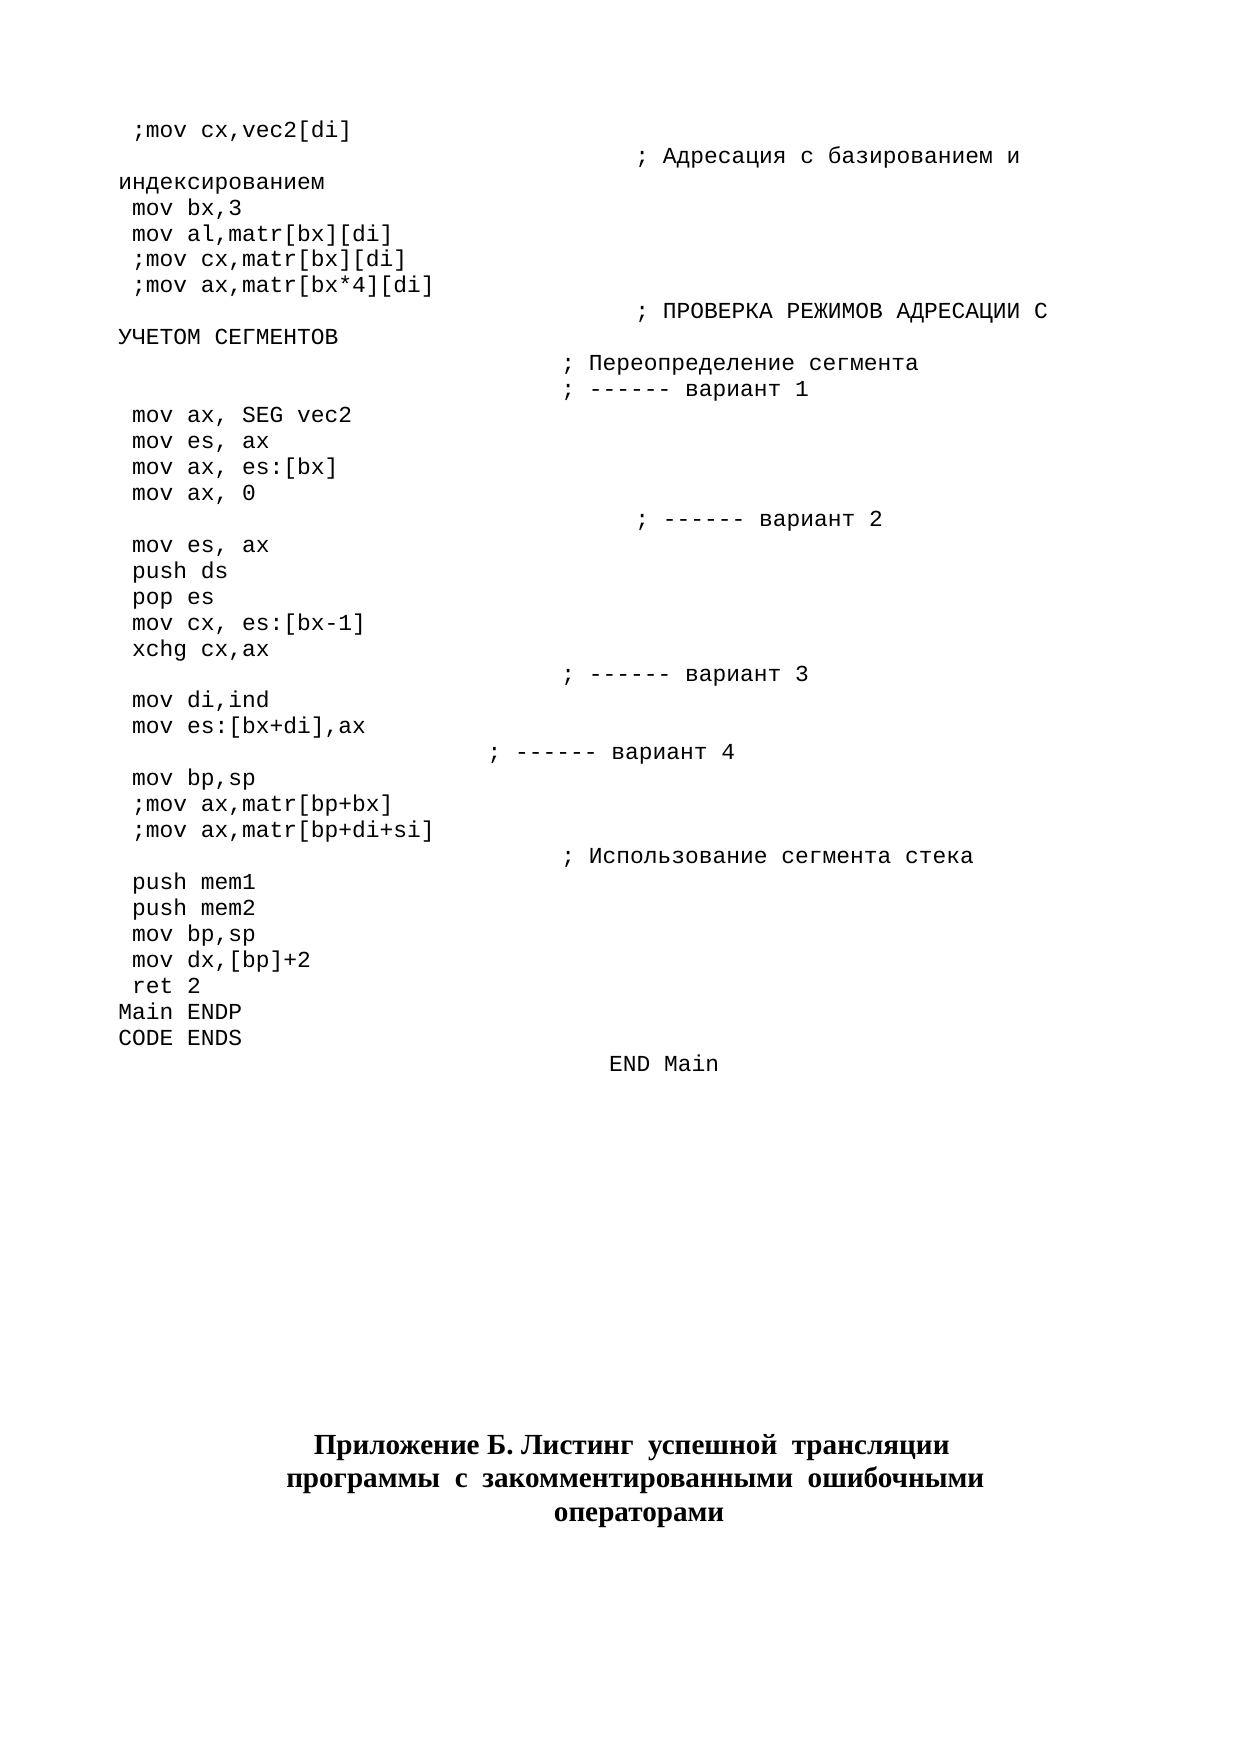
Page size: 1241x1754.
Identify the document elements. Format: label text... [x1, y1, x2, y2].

text mov ax, es:[bx] [118, 455, 1122, 481]
text mov cx, es:[bx-1] [118, 611, 1122, 637]
text mov bp,sp [118, 922, 1122, 948]
text Приложение Б. Листинг успешной трансляции [156, 1427, 1122, 1461]
text ; ------ вариант 2 [118, 507, 1122, 533]
text pop es [118, 585, 1122, 611]
text ;mov ax,matr[bp+bx] [118, 792, 1122, 818]
text mov ax, 0 [118, 481, 1122, 507]
text mov al,matr[bx][di] [118, 222, 1122, 248]
text ret 2 [118, 974, 1122, 1000]
text mov dx,[bp]+2 [118, 948, 1122, 974]
text ; Использование сегмента стека [118, 844, 1122, 870]
text Main ENDP [118, 1000, 1122, 1026]
text mov es:[bx+di],ax [118, 715, 1122, 741]
text ;mov ax,matr[bx*4][di] [118, 274, 1122, 300]
text ;mov cx,matr[bx][di] [118, 248, 1122, 274]
text ; ------ вариант 3 [118, 663, 1122, 689]
text END Main [118, 1052, 1122, 1078]
text ; Адресация с базированием и индексированием [118, 144, 1122, 196]
text push ds [118, 559, 1122, 585]
text CODE ENDS [118, 1026, 1122, 1052]
text ; ПРОВЕРКА РЕЖИМОВ АДРЕСАЦИИ С УЧЕТОМ СЕГМЕНТОВ [118, 300, 1122, 352]
text ; Переопределение сегмента [118, 352, 1122, 377]
text mov es, ax [118, 429, 1122, 455]
text mov es, ax [118, 533, 1122, 559]
text push mem1 [118, 870, 1122, 896]
text mov di,ind [118, 689, 1122, 715]
text программы с закомментированными ошибочными [156, 1461, 1122, 1494]
text ;mov cx,vec2[di] [118, 118, 1122, 144]
text операторами [156, 1494, 1122, 1528]
text ;mov ax,matr[bp+di+si] [118, 818, 1122, 844]
text mov ax, SEG vec2 [118, 403, 1122, 429]
text ; ------ вариант 1 [118, 377, 1122, 403]
text mov bx,3 [118, 196, 1122, 222]
text ; ------ вариант 4 [118, 741, 1122, 767]
text mov bp,sp [118, 767, 1122, 792]
text xchg cx,ax [118, 637, 1122, 663]
text push mem2 [118, 896, 1122, 922]
